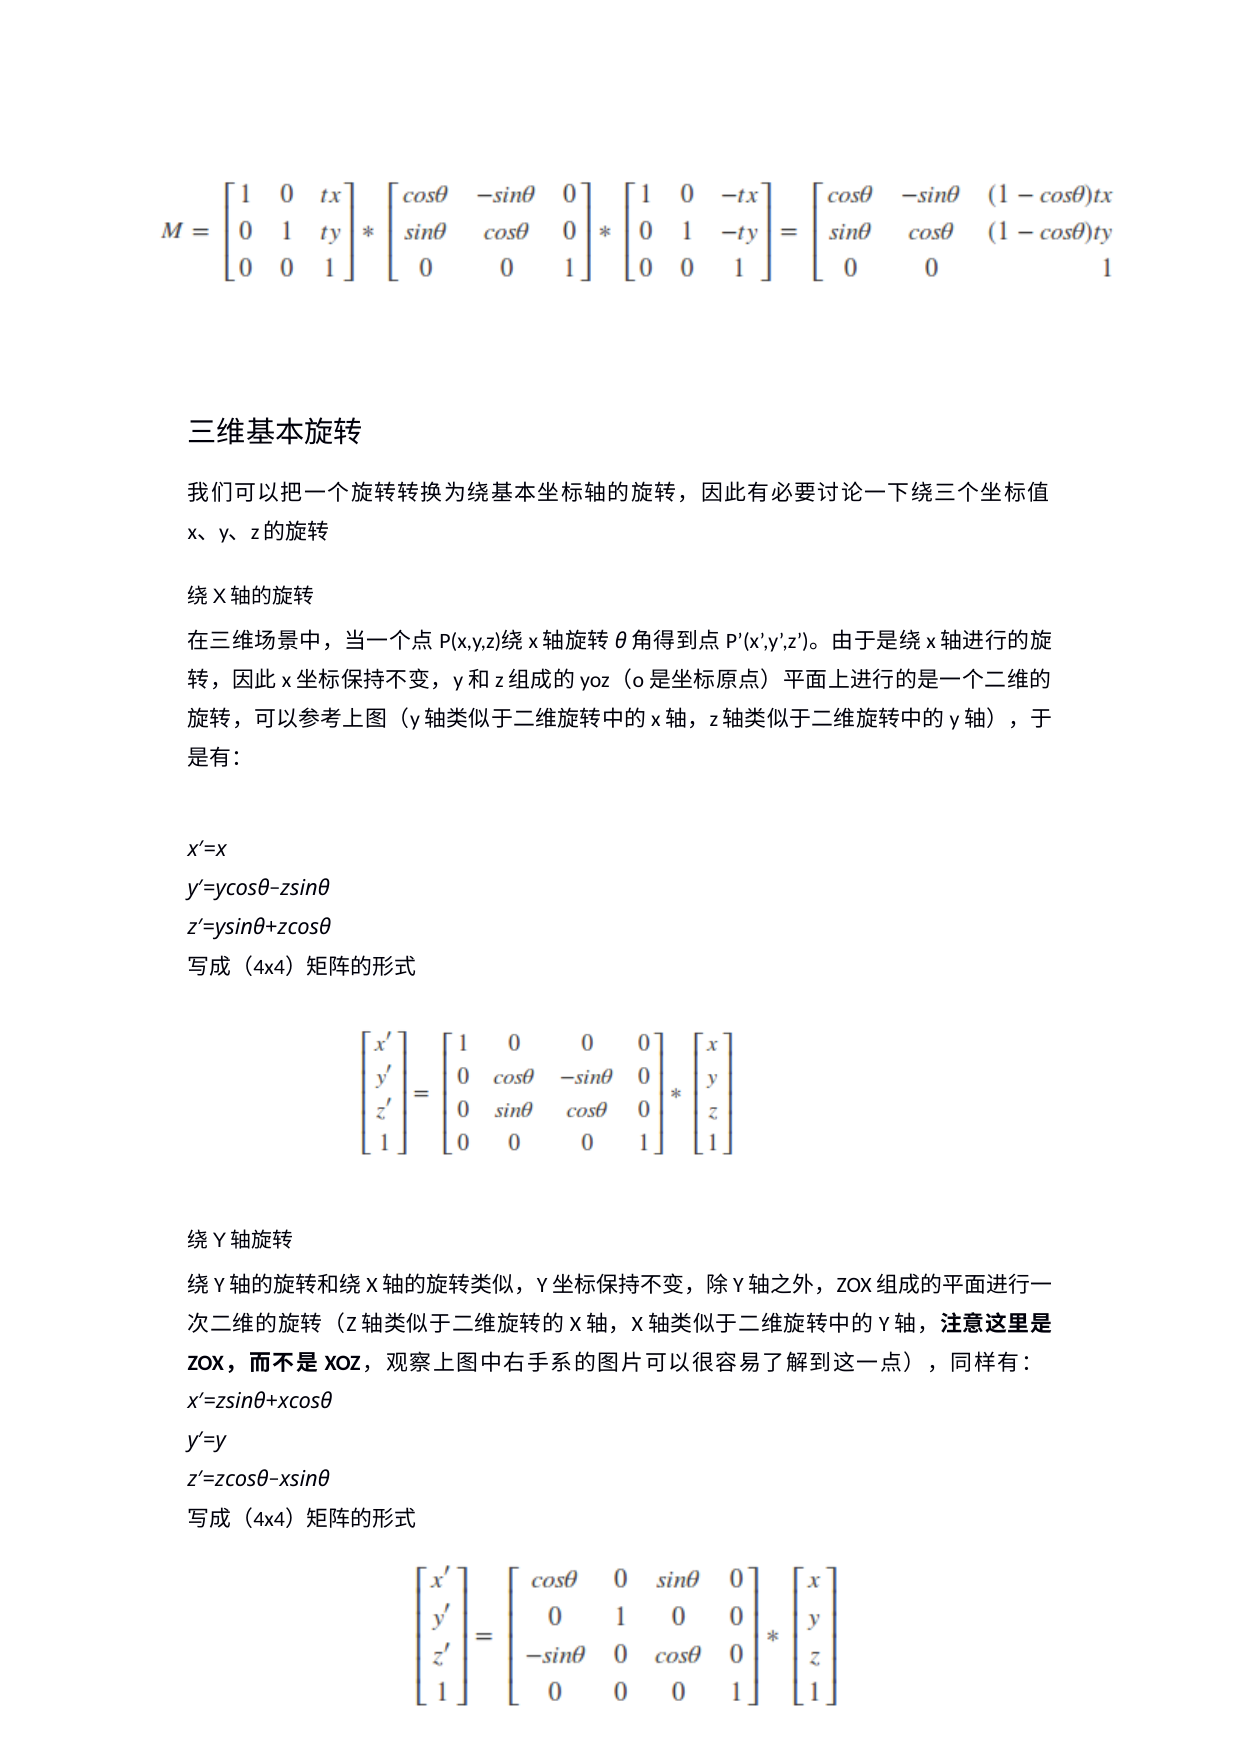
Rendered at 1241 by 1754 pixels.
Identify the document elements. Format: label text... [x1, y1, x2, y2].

subtitle 绕Y轴旋转 [187, 1218, 1053, 1251]
picture [383, 1550, 857, 1723]
text 我们可以把一个旋转转换为绕基本坐标轴的旋转，因此有必要讨论一下绕三个坐标值x、y、z的旋转 [187, 471, 1053, 543]
picture [125, 162, 1115, 303]
text 在三维场景中，当一个点P(x,y,z)绕x轴旋转θ角得到点P’(x’,y’,z’)。由于是绕x轴进行的旋转，因此x坐标保持不变，y和z组成的yoz（o是坐标原点）平面上进行的是一个二维的旋转，可以参考上图（y轴类似于二维旋转中的x轴，z轴类似于二维旋转中的y轴），于是有： [187, 619, 1053, 768]
subtitle 绕X轴的旋转 [187, 574, 1053, 606]
subtitle 三维基本旋转 [187, 394, 1053, 459]
text x′=x y′=ycosθ−zsinθ z′=ysinθ+zcosθ 写成（4x4）矩阵的形式 [187, 789, 1053, 977]
picture [335, 1019, 746, 1174]
text 绕Y轴的旋转和绕X轴的旋转类似，Y坐标保持不变，除Y轴之外，ZOX组成的平面进行一次二维的旋转（Z轴类似于二维旋转的X轴，X轴类似于二维旋转中的Y轴，注意这里是ZOX，而不是XOZ，观察上图中右手系的图片可以很容易了解到这一点），同样有： x′=zsinθ+xcosθ y′=y z′=zcosθ−xsinθ 写成（4x4）矩阵的形式 [187, 1263, 1053, 1529]
